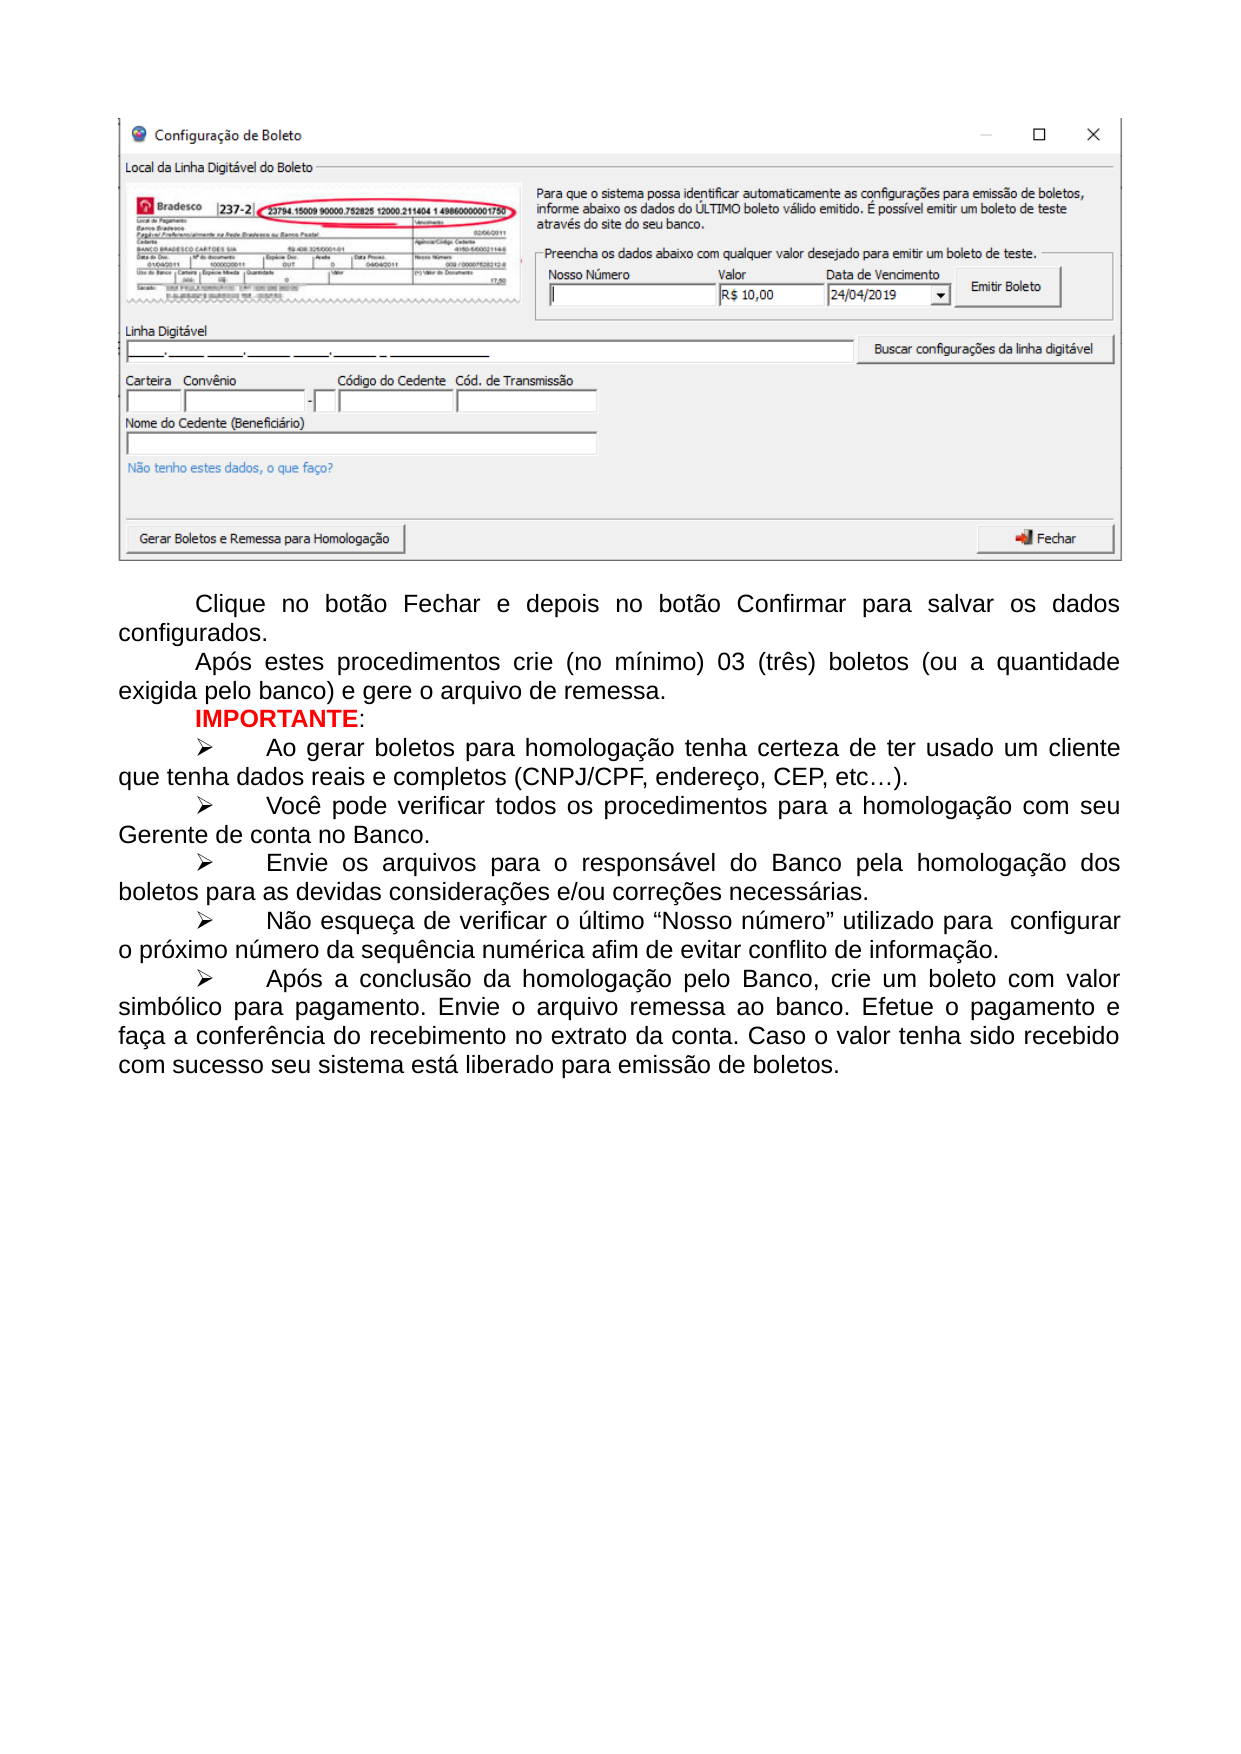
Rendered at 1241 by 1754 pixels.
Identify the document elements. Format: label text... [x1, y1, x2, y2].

list Não esqueça de verificar o último “Nosso número” utilizado para configurar o próximo número da sequência numérica afim de evitar conflito de informação. [118, 906, 1122, 963]
list Após a conclusão da homologação pelo Banco, crie um boleto com valor simbólico para pagamento. Envie o arquivo remessa ao banco. Efetue o pagamento e faça a conferência do recebimento no extrato da conta. Caso o valor tenha sido recebido com sucesso seu sistema está liberado para emissão de boletos. [118, 963, 1122, 1079]
text Após estes procedimentos crie (no mínimo) 03 (três) boletos (ou a quantidade exigida pelo banco) e gere o arquivo de remessa. [118, 647, 1122, 704]
list Você pode verificar todos os procedimentos para a homologação com seu Gerente de conta no Banco. [118, 791, 1122, 848]
text Clique no botão Fechar e depois no botão Confirmar para salvar os dados configurados. [118, 589, 1122, 647]
picture [118, 118, 1123, 561]
list Envie os arquivos para o responsável do Banco pela homologação dos boletos para as devidas considerações e/ou correções necessárias. [118, 848, 1122, 906]
text IMPORTANTE: [118, 704, 1122, 733]
list Ao gerar boletos para homologação tenha certeza de ter usado um cliente que tenha dados reais e completos (CNPJ/CPF, endereço, CEP, etc…). [118, 733, 1122, 791]
